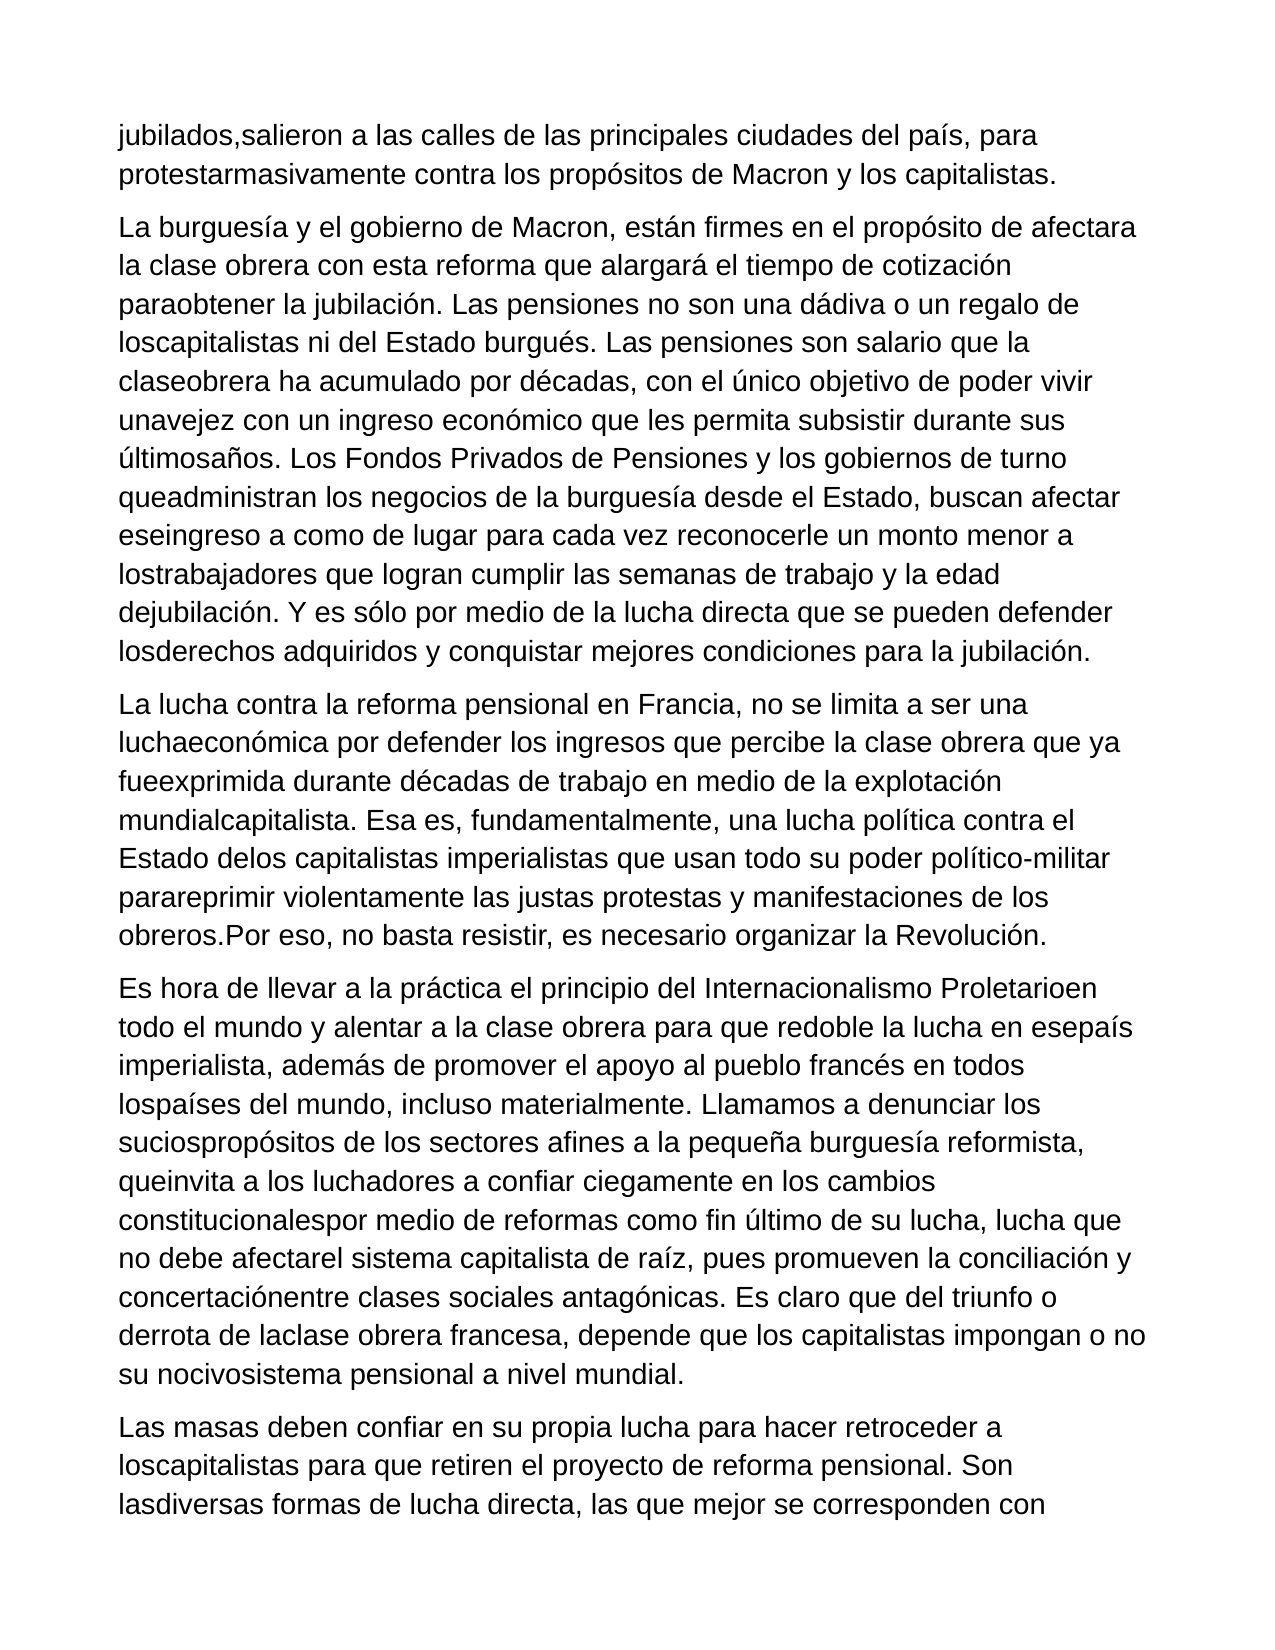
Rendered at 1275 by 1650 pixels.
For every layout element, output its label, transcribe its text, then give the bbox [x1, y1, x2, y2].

text Las masas deben confiar en su propia lucha para hacer retroceder a loscapitalistas para que retiren el proyecto de reforma pensional. Son lasdiversas formas de lucha directa, las que mejor se corresponden con [118, 1410, 1157, 1520]
text La burguesía y el gobierno de Macron, están firmes en el propósito de afectara la clase obrera con esta reforma que alargará el tiempo de cotización paraobtener la jubilación. Las pensiones no son una dádiva o un regalo de loscapitalistas ni del Estado burgués. Las pensiones son salario que la claseobrera ha acumulado por décadas, con el único objetivo de poder vivir unavejez con un ingreso económico que les permita subsistir durante sus últimosaños. Los Fondos Privados de Pensiones y los gobiernos de turno queadministran los negocios de la burguesía desde el Estado, buscan afectar eseingreso a como de lugar para cada vez reconocerle un monto menor a lostrabajadores que logran cumplir las semanas de trabajo y la edad dejubilación. Y es sólo por medio de la lucha directa que se pueden defender losderechos adquiridos y conquistar mejores condiciones para la jubilación. [118, 210, 1157, 667]
text Es hora de llevar a la práctica el principio del Internacionalismo Proletarioen todo el mundo y alentar a la clase obrera para que redoble la lucha en esepaís imperialista, además de promover el apoyo al pueblo francés en todos lospaíses del mundo, incluso materialmente. Llamamos a denunciar los suciospropósitos de los sectores afines a la pequeña burguesía reformista, queinvita a los luchadores a confiar ciegamente en los cambios constitucionalespor medio de reformas como fin último de su lucha, lucha que no debe afectarel sistema capitalista de raíz, pues promueven la conciliación y concertaciónentre clases sociales antagónicas. Es claro que del triunfo o derrota de laclase obrera francesa, depende que los capitalistas impongan o no su nocivosistema pensional a nivel mundial. [118, 971, 1157, 1390]
text La lucha contra la reforma pensional en Francia, no se limita a ser una luchaeconómica por defender los ingresos que percibe la clase obrera que ya fueexprimida durante décadas de trabajo en medio de la explotación mundialcapitalista. Esa es, fundamentalmente, una lucha política contra el Estado delos capitalistas imperialistas que usan todo su poder político-militar parareprimir violentamente las justas protestas y manifestaciones de los obreros.Por eso, no basta resistir, es necesario organizar la Revolución. [118, 687, 1157, 952]
text jubilados,salieron a las calles de las principales ciudades del país, para protestarmasivamente contra los propósitos de Macron y los capitalistas. [118, 118, 1157, 190]
